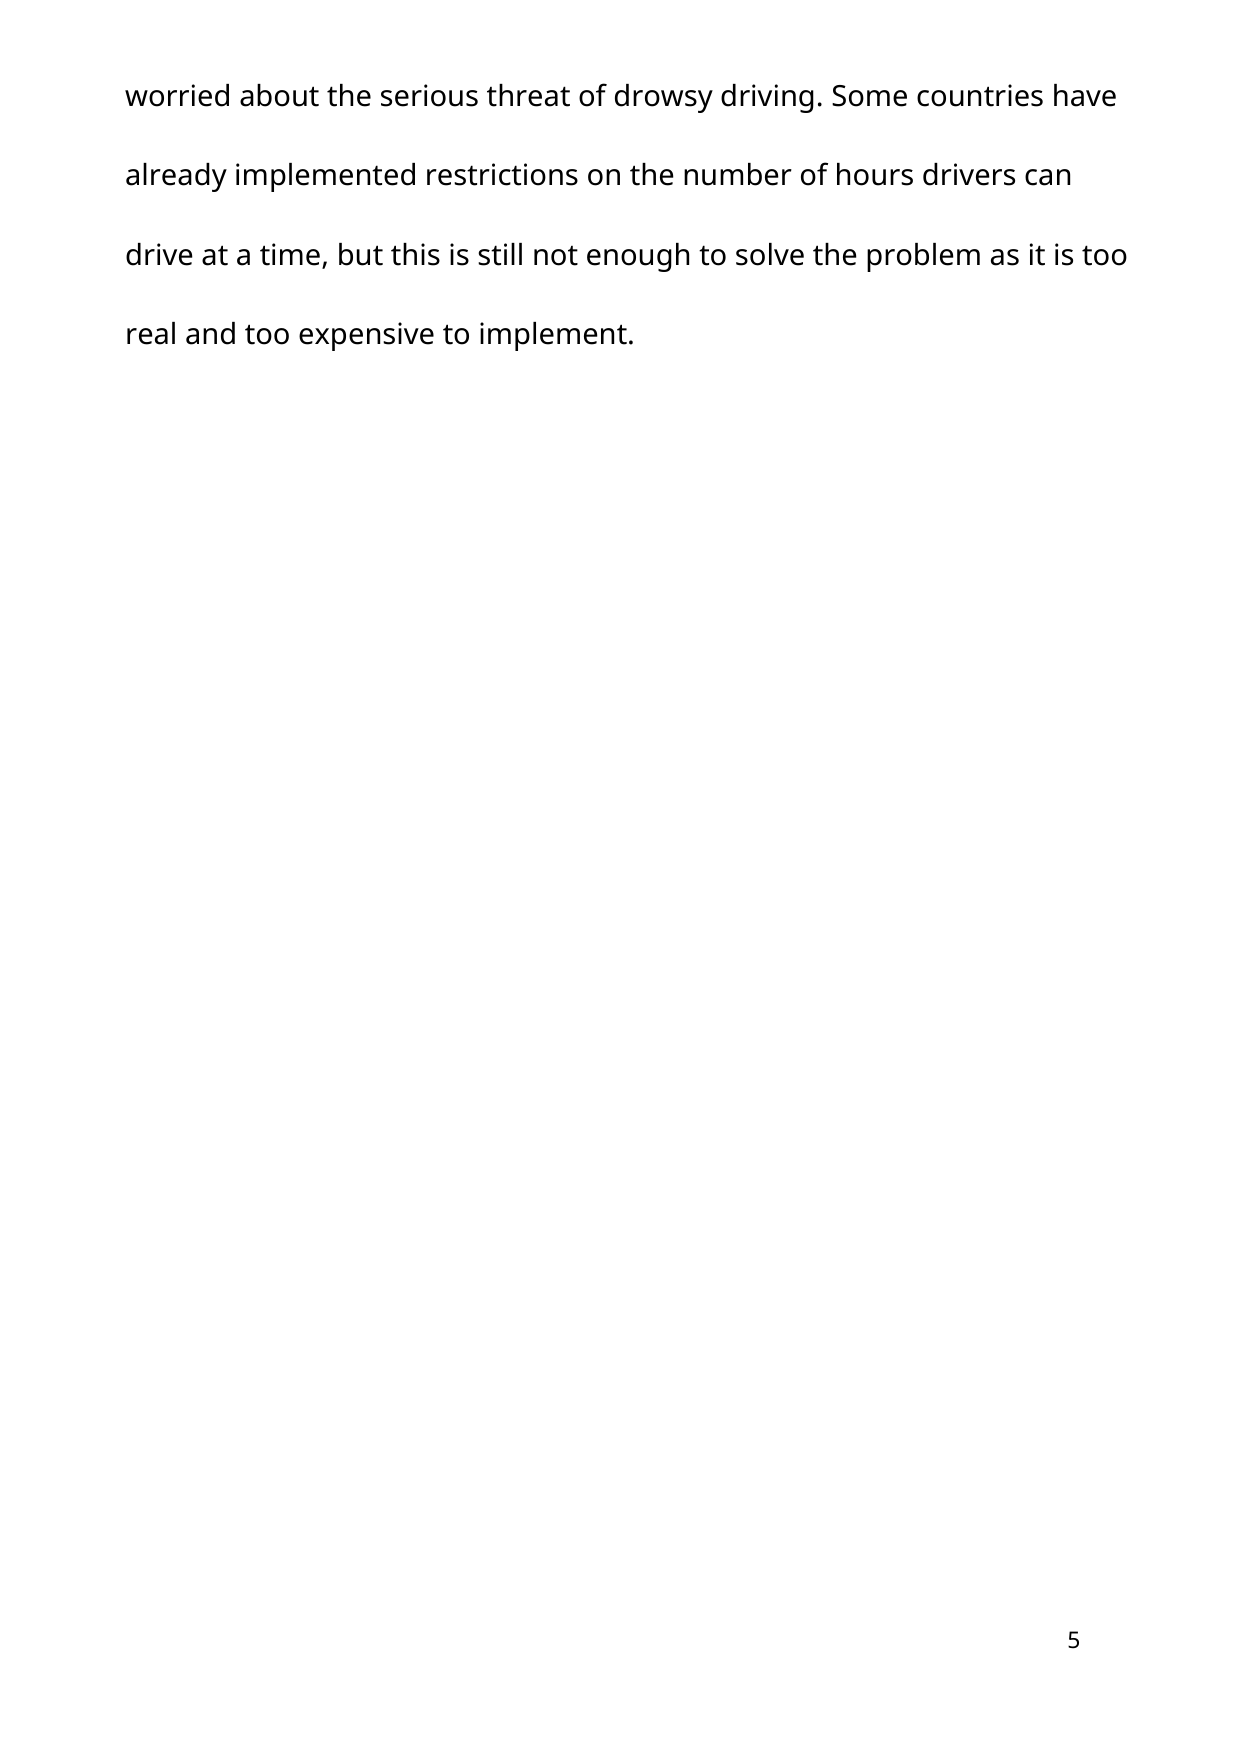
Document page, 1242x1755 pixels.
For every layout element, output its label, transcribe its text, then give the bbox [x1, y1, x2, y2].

text worried about the serious threat of drowsy driving. Some countries have already implemented restrictions on the number of hours drivers can drive at a time, but this is still not enough to solve the problem as it is too real and too expensive to implement. [125, 75, 1148, 353]
